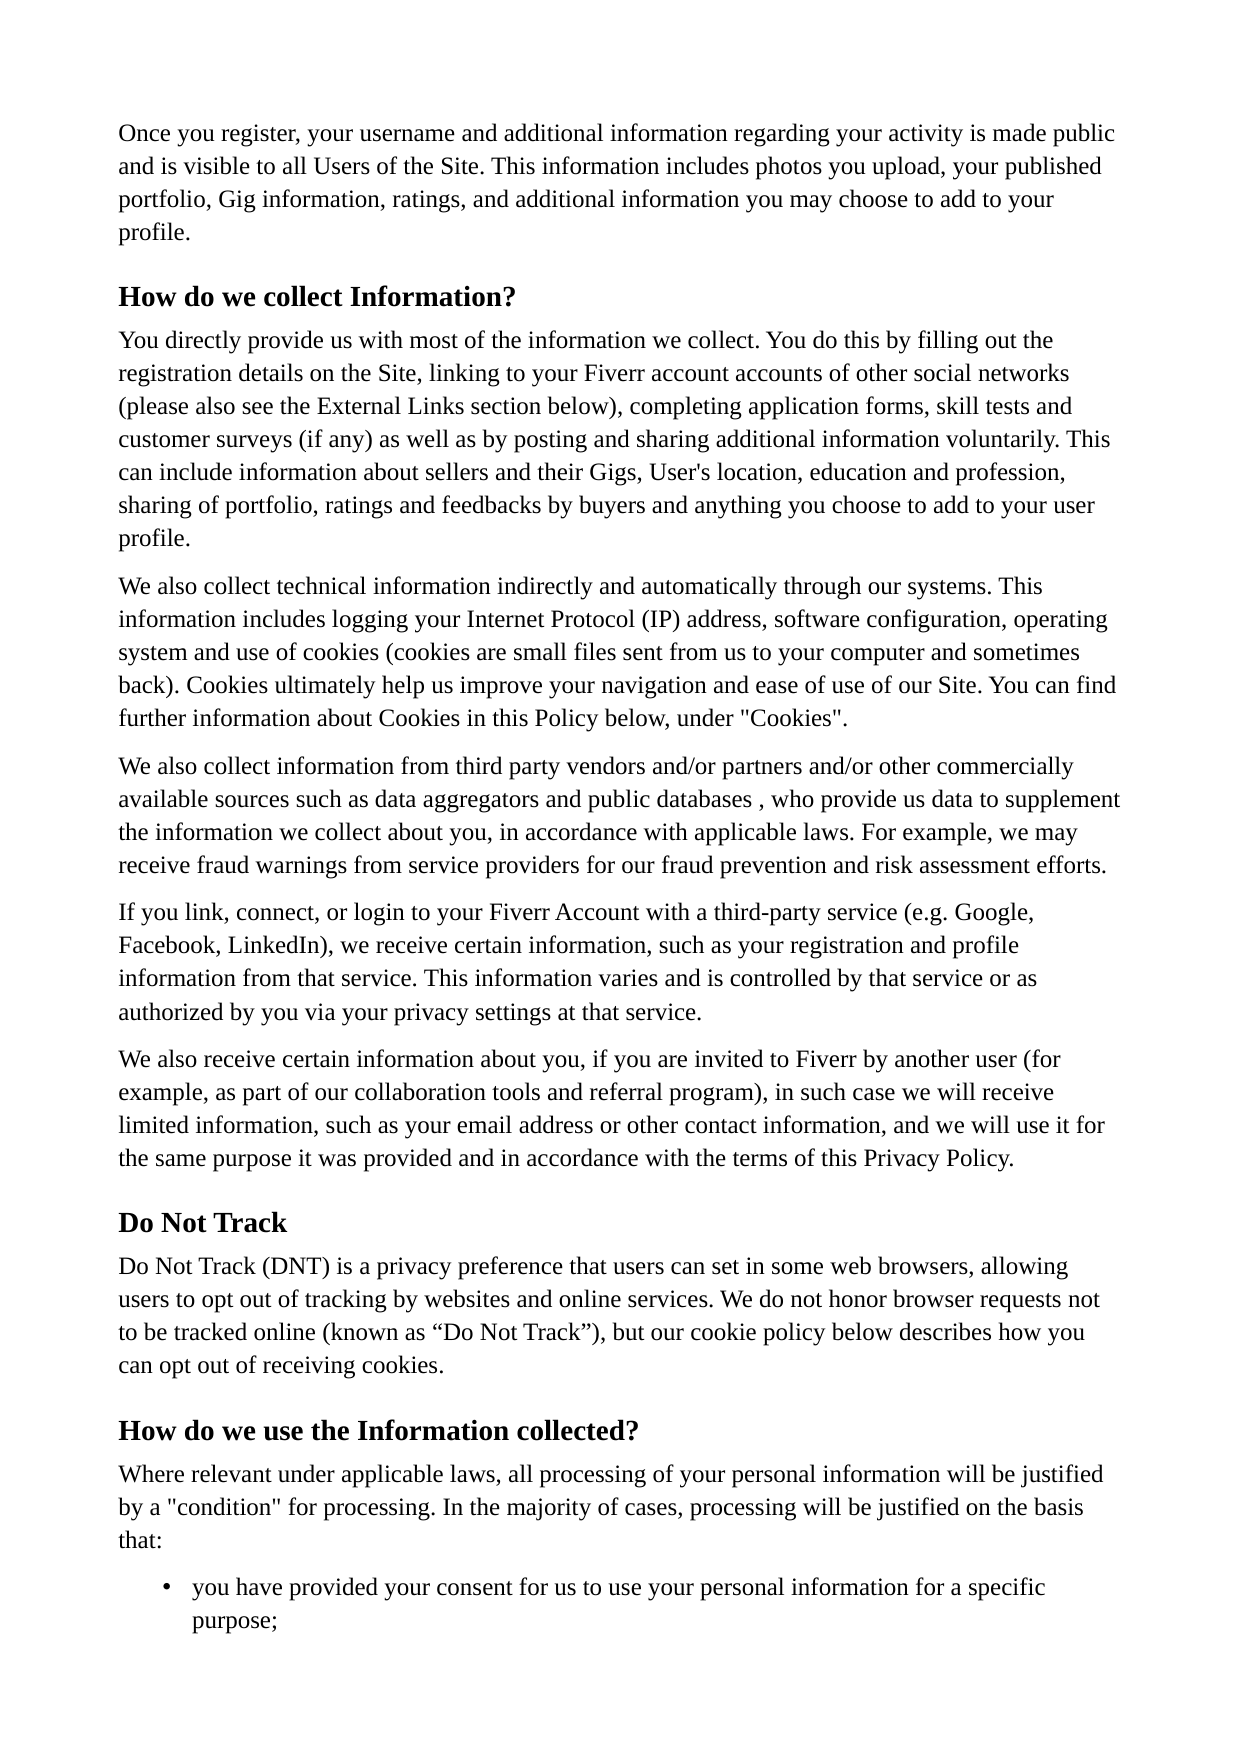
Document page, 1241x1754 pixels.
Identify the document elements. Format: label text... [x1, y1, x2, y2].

subtitle How do we collect Information? [118, 279, 1122, 313]
list you have provided your consent for us to use your personal information for a specific purpose; [162, 1572, 1122, 1634]
text Where relevant under applicable laws, all processing of your personal information will be justified by a "condition" for processing. In the majority of cases, processing will be justified on the basis that: [118, 1459, 1122, 1553]
text We also collect information from third party vendors and/or partners and/or other commercially available sources such as data aggregators and public databases , who provide us data to supplement the information we collect about you, in accordance with applicable laws. For example, we may receive fraud warnings from service providers for our fraud prevention and risk assessment efforts. [118, 751, 1122, 879]
text Once you register, your username and additional information regarding your activity is made public and is visible to all Users of the Site. This information includes photos you upload, your published portfolio, Gig information, ratings, and additional information you may choose to add to your profile. [118, 118, 1122, 246]
subtitle How do we use the Information collected? [118, 1413, 1122, 1446]
text We also collect technical information indirectly and automatically through our systems. This information includes logging your Internet Protocol (IP) address, software configuration, operating system and use of cookies (cookies are small files sent from us to your computer and sometimes back). Cookies ultimately help us improve your navigation and ease of use of our Site. You can find further information about Cookies in this Policy below, under "Cookies". [118, 571, 1122, 732]
subtitle Do Not Track [118, 1205, 1122, 1239]
text You directly provide us with most of the information we collect. You do this by filling out the registration details on the Site, linking to your Fiverr account accounts of other social networks (please also see the External Links section below), completing application forms, skill tests and customer surveys (if any) as well as by posting and sharing additional information voluntarily. This can include information about sellers and their Gigs, User's location, education and profession, sharing of portfolio, ratings and feedbacks by buyers and anything you choose to add to your user profile. [118, 325, 1122, 552]
text If you link, connect, or login to your Fiverr Account with a third-party service (e.g. Google, Facebook, LinkedIn), we receive certain information, such as your registration and profile information from that service. This information varies and is controlled by that service or as authorized by you via your privacy settings at that service. [118, 897, 1122, 1025]
text Do Not Track (DNT) is a privacy preference that users can set in some web browsers, allowing users to opt out of tracking by websites and online services. We do not honor browser requests not to be tracked online (known as “Do Not Track”), but our cookie policy below describes how you can opt out of receiving cookies. [118, 1251, 1122, 1379]
text We also receive certain information about you, if you are invited to Fiverr by another user (for example, as part of our collaboration tools and referral program), in such case we will receive limited information, such as your email address or other contact information, and we will use it for the same purpose it was provided and in accordance with the terms of this Privacy Policy. [118, 1044, 1122, 1172]
